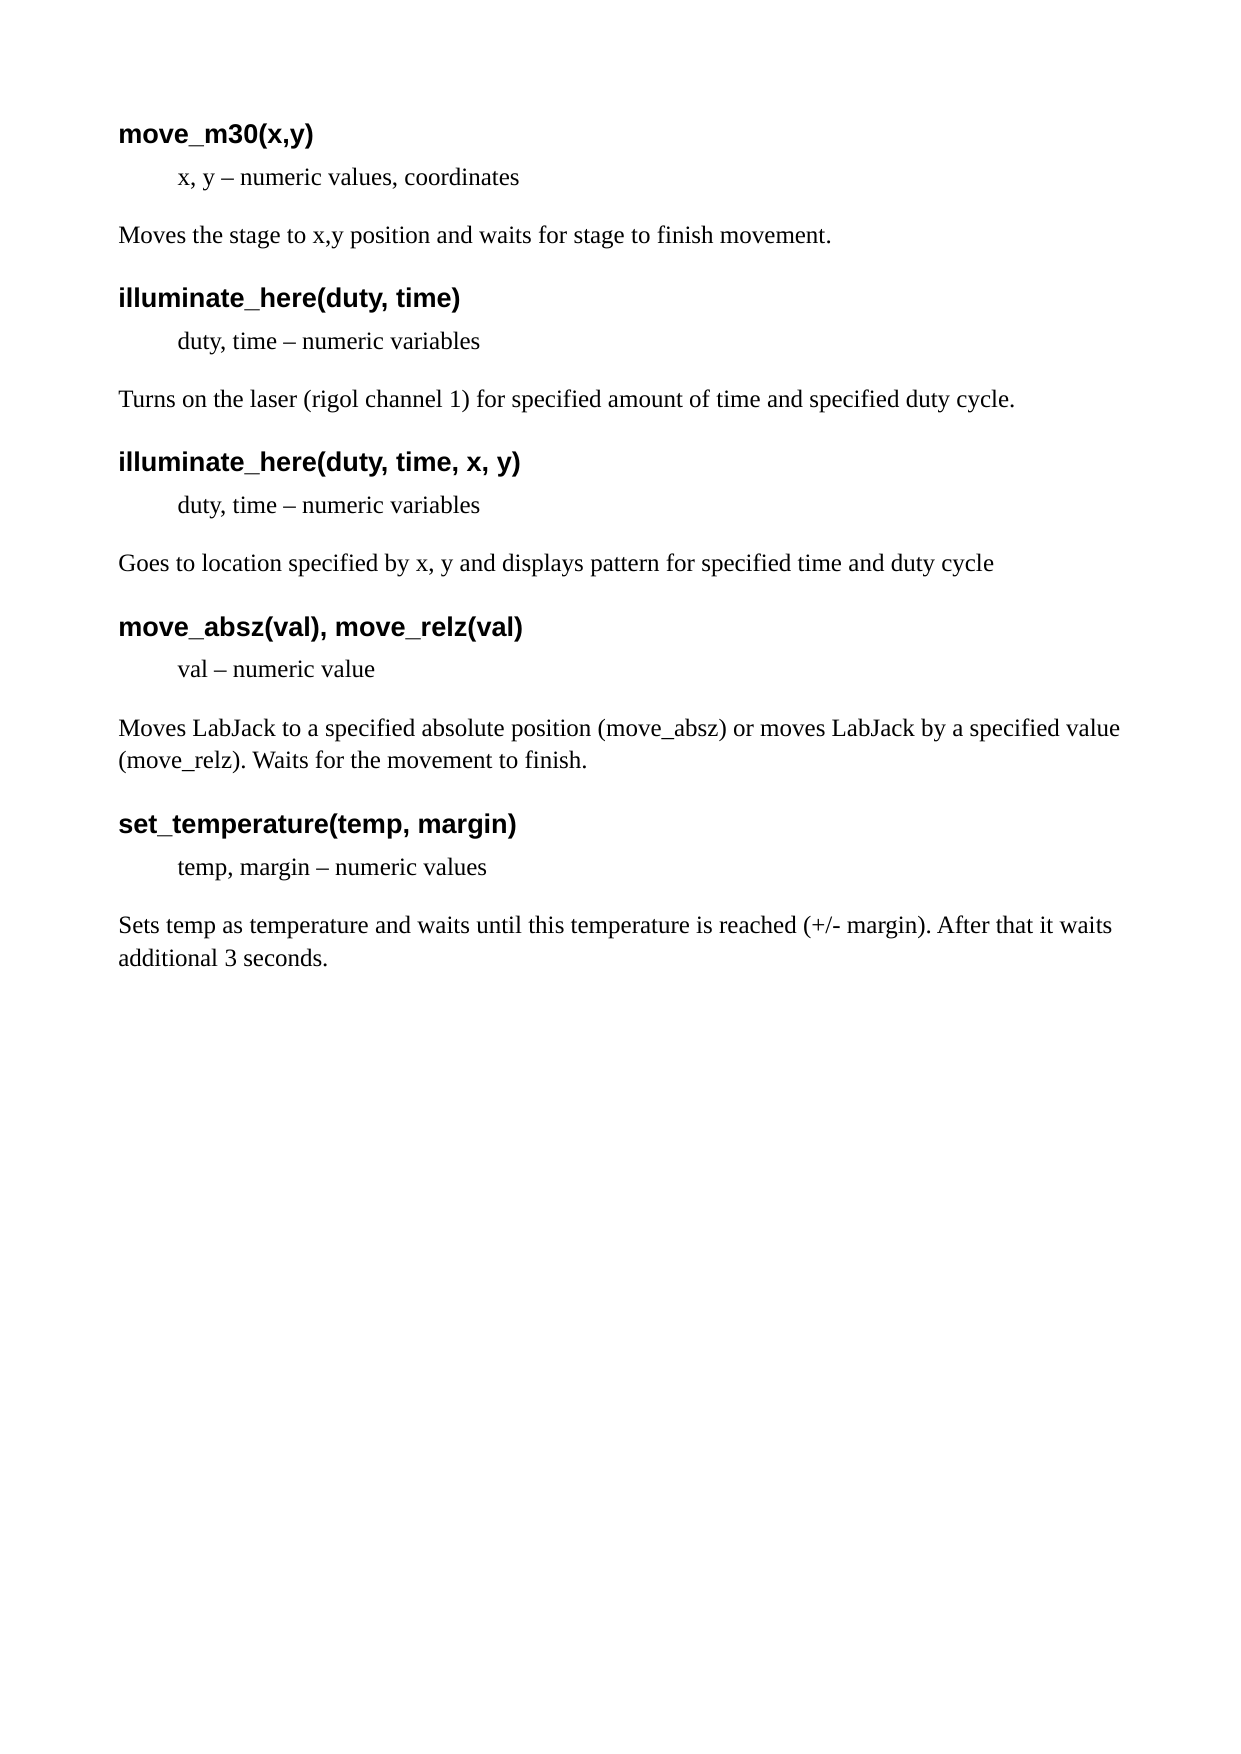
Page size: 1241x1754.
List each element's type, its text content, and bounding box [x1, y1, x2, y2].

subtitle illuminate_here(duty, time) [118, 282, 1122, 313]
text x, y – numeric values, coordinates [177, 162, 1063, 191]
subtitle illuminate_here(duty, time, x, y) [118, 446, 1122, 478]
subtitle move_m30(x,y) [118, 118, 1122, 149]
subtitle set_temperature(temp, margin) [118, 808, 1122, 839]
text val – numeric value [177, 654, 1063, 683]
text Sets temp as temperature and waits until this temperature is reached (+/- margin). After that it waits additional 3 seconds. [118, 910, 1122, 972]
text Goes to location specified by x, y and displays pattern for specified time and duty cycle [118, 548, 1122, 577]
text duty, time – numeric variables [177, 326, 1063, 355]
text temp, margin – numeric values [177, 852, 1063, 880]
subtitle move_absz(val), move_relz(val) [118, 611, 1122, 642]
text Turns on the laser (rigol channel 1) for specified amount of time and specified duty cycle. [118, 384, 1122, 413]
text duty, time – numeric variables [177, 490, 1063, 519]
text Moves LabJack to a specified absolute position (move_absz) or moves LabJack by a specified value (move_relz). Waits for the movement to finish. [118, 713, 1122, 774]
text Moves the stage to x,y position and waits for stage to finish movement. [118, 220, 1122, 249]
